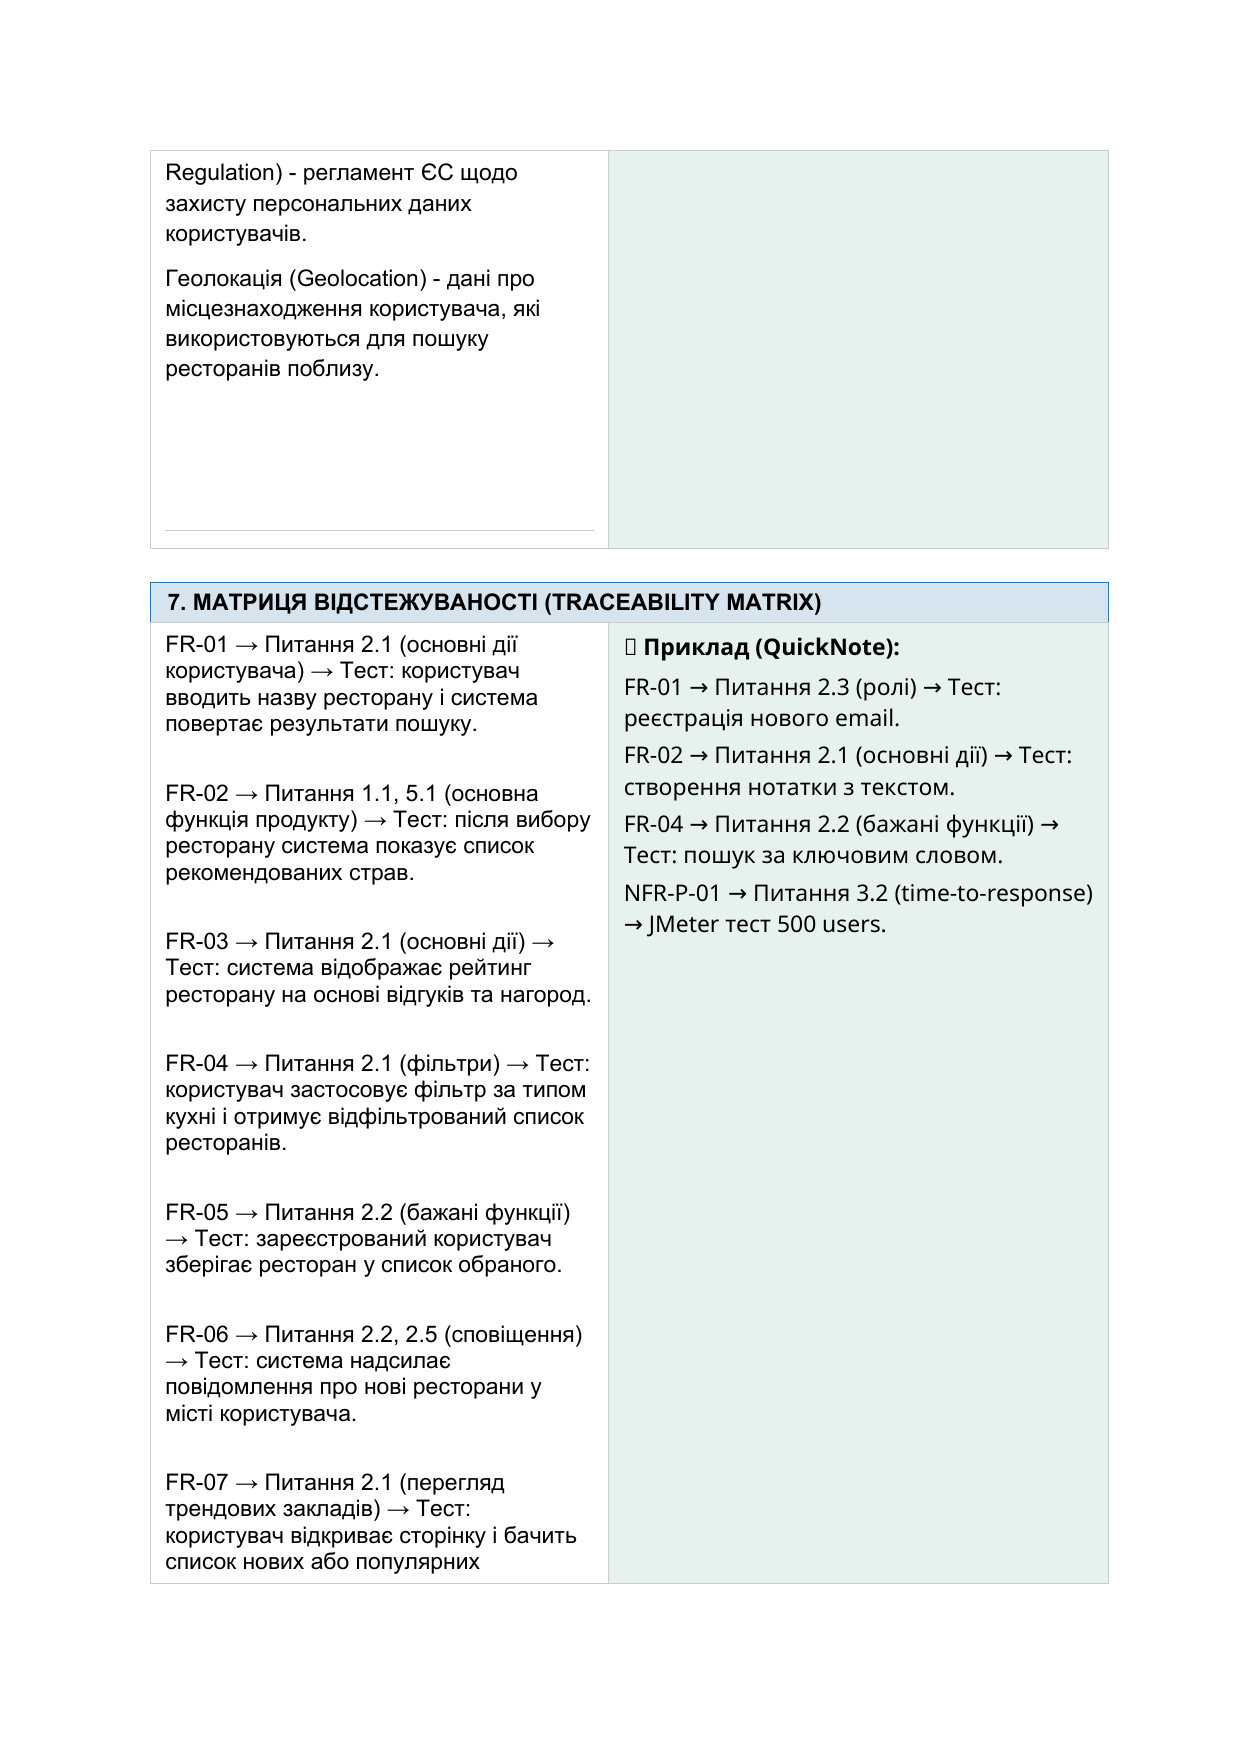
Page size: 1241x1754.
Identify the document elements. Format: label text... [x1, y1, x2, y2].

table_cell Regulation) - регламент ЄС щодо захисту персональних даних користувачів. Геолокація (Geolocation) - дані про місцезнаходження користувача, які використовуються для пошуку ресторанів поблизу. [151, 151, 608, 548]
table_cell FR-01 → Питання 2.1 (основні дії користувача) → Тест: користувач вводить назву ресторану і система повертає результати пошуку. FR-02 → Питання 1.1, 5.1 (основна функція продукту) → Тест: після вибору ресторану система показує список рекомендованих страв. FR-03 → Питання 2.1 (основні дії) → Тест: система відображає рейтинг ресторану на основі відгуків та нагород. FR-04 → Питання 2.1 (фільтри) → Тест: користувач застосовує фільтр за типом кухні і отримує відфільтрований список ресторанів. FR-05 → Питання 2.2 (бажані функції) → Тест: зареєстрований користувач зберігає ресторан у список обраного. FR-06 → Питання 2.2, 2.5 (сповіщення) → Тест: система надсилає повідомлення про нові ресторани у місті користувача. FR-07 → Питання 2.1 (перегляд трендових закладів) → Тест: користувач відкриває сторінку і бачить список нових або популярних [151, 623, 608, 1583]
table_cell ✅ Приклад (QuickNote): FR-01 → Питання 2.3 (ролі) → Тест: реєстрація нового email. FR-02 → Питання 2.1 (основні дії) → Тест: створення нотатки з текстом. FR-04 → Питання 2.2 (бажані функції) → Тест: пошук за ключовим словом. NFR-P-01 → Питання 3.2 (time-to-response) → JMeter тест 500 users. [609, 623, 1108, 1583]
table_cell [609, 151, 1108, 548]
table_header 7. МАТРИЦЯ ВІДСТЕЖУВАНОСТІ (TRACEABILITY MATRIX) [151, 583, 1108, 622]
